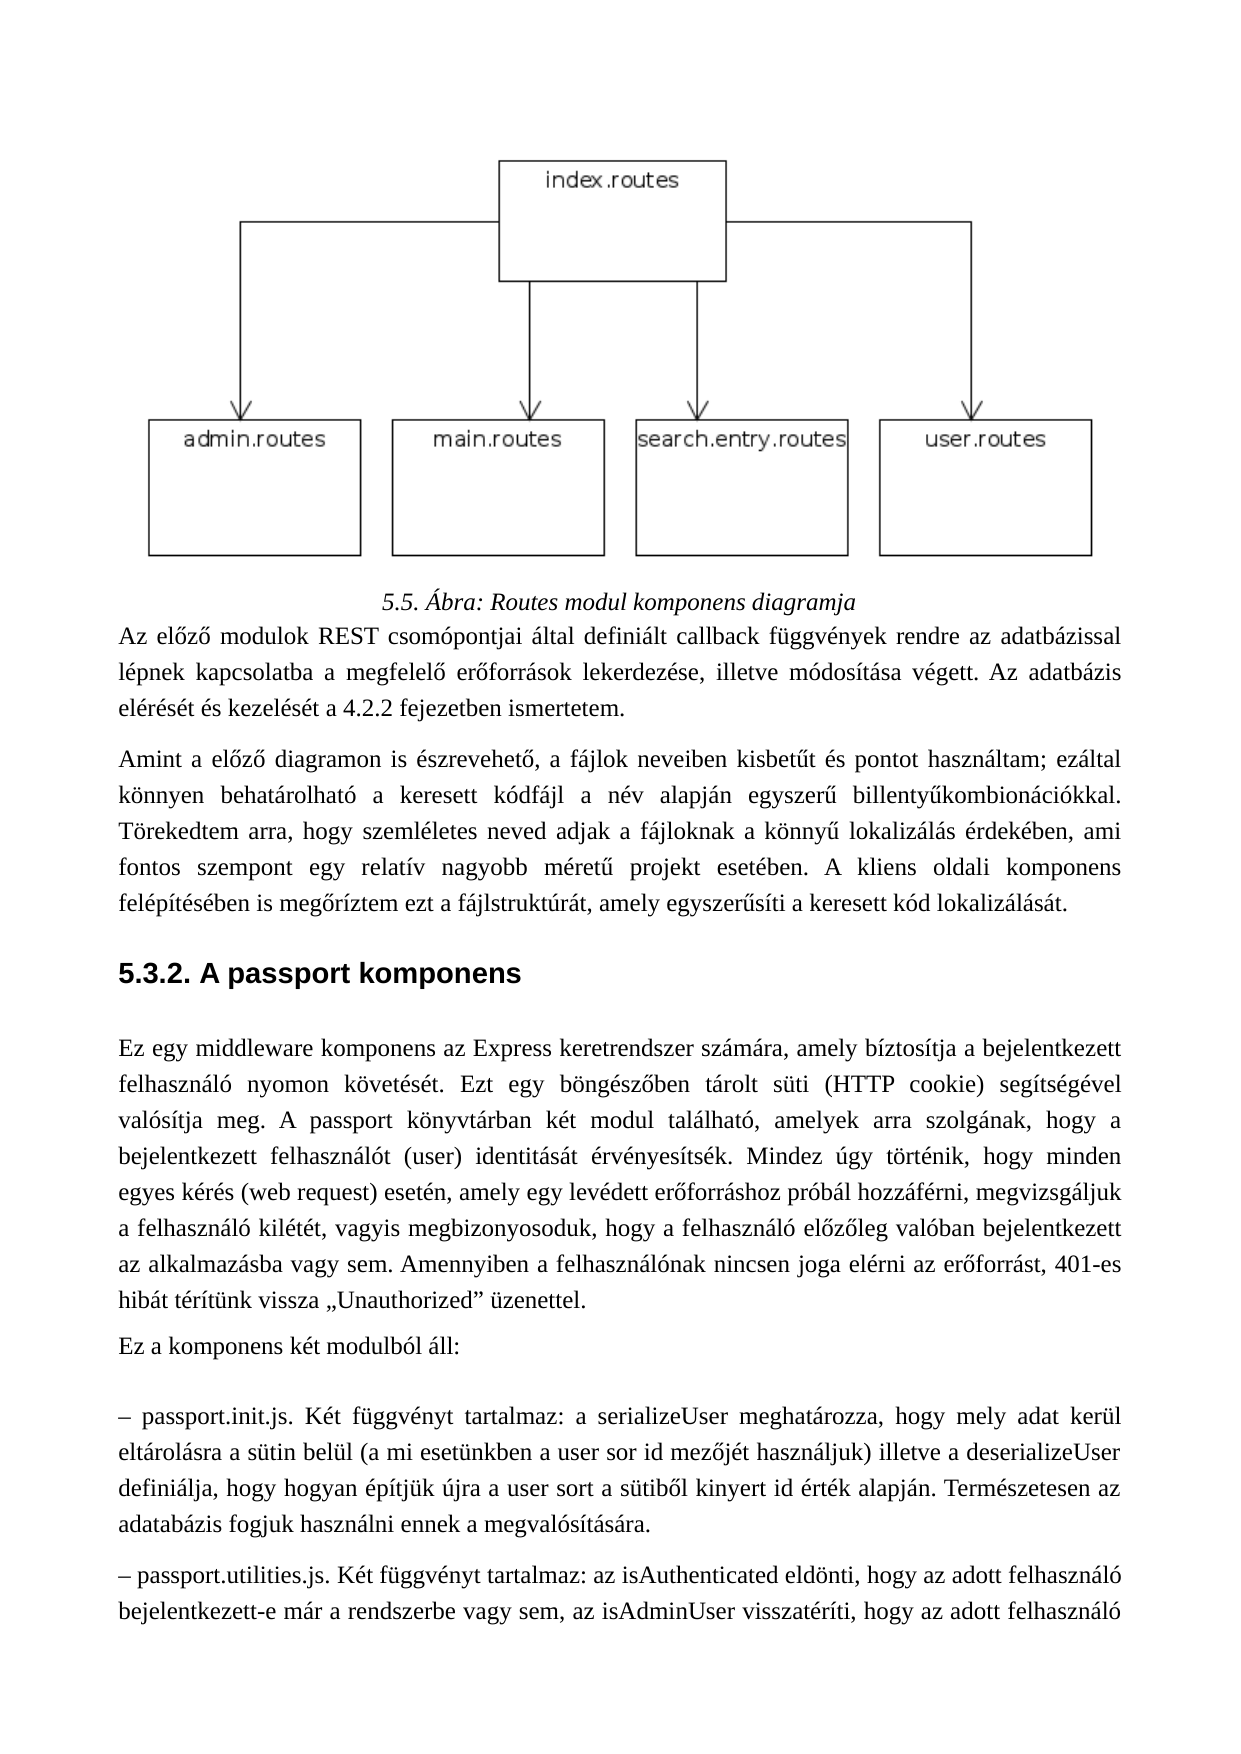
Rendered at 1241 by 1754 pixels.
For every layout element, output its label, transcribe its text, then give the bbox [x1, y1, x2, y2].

text Ez egy middleware komponens az Express keretrendszer számára, amely bíztosítja a bejelentkezett felhasználó nyomon követését. Ezt egy böngészőben tárolt süti (HTTP cookie) segítségével valósítja meg. A passport könyvtárban két modul található, amelyek arra szolgának, hogy a bejelentkezett felhasználót (user) identitását érvényesítsék. Mindez úgy történik, hogy minden egyes kérés (web request) esetén, amely egy levédett erőforráshoz próbál hozzáférni, megvizsgáljuk a felhasználó kilétét, vagyis megbizonyosoduk, hogy a felhasználó előzőleg valóban bejelentkezett az alkalmazásba vagy sem. Amennyiben a felhasználónak nincsen joga elérni az erőforrást, 401-es hibát térítünk vissza „Unauthorized” üzenettel. [118, 1027, 1122, 1316]
text – passport.utilities.js. Két függvényt tartalmaz: az isAuthenticated eldönti, hogy az adott felhasználó bejelentkezett-e már a rendszerbe vagy sem, az isAdminUser visszatéríti, hogy az adott felhasználó [118, 1554, 1122, 1627]
picture [118, 130, 1123, 587]
text Amint a előző diagramon is észrevehető, a fájlok neveiben kisbetűt és pontot használtam; ezáltal könnyen behatárolható a keresett kódfájl a név alapján egyszerű billentyűkombionációkkal. Törekedtem arra, hogy szemléletes neved adjak a fájloknak a könnyű lokalizálás érdekében, ami fontos szempont egy relatív nagyobb méretű projekt esetében. A kliens oldali komponens felépítésében is megőríztem ezt a fájlstruktúrát, amely egyszerűsíti a keresett kód lokalizálását. [118, 739, 1122, 919]
title Ez a komponens két modulból áll: [118, 1331, 1122, 1359]
text 5.5. Ábra: Routes modul komponens diagramja [118, 587, 1122, 616]
subtitle A passport komponens [118, 956, 1122, 990]
text – passport.init.js. Két függvényt tartalmaz: a serializeUser meghatározza, hogy mely adat kerül eltárolásra a sütin belül (a mi esetünkben a user sor id mezőjét használjuk) illetve a deserializeUser definiálja, hogy hogyan építjük újra a user sort a sütiből kinyert id érték alapján. Természetesen az adatabázis fogjuk használni ennek a megvalósítására. [118, 1395, 1122, 1539]
text Az előző modulok REST csomópontjai által definiált callback függvények rendre az adatbázissal lépnek kapcsolatba a megfelelő erőforrások lekerdezése, illetve módosítása végett. Az adatbázis elérését és kezelését a 4.2.2 fejezetben ismertetem. [118, 616, 1122, 724]
text [118, 118, 1122, 130]
